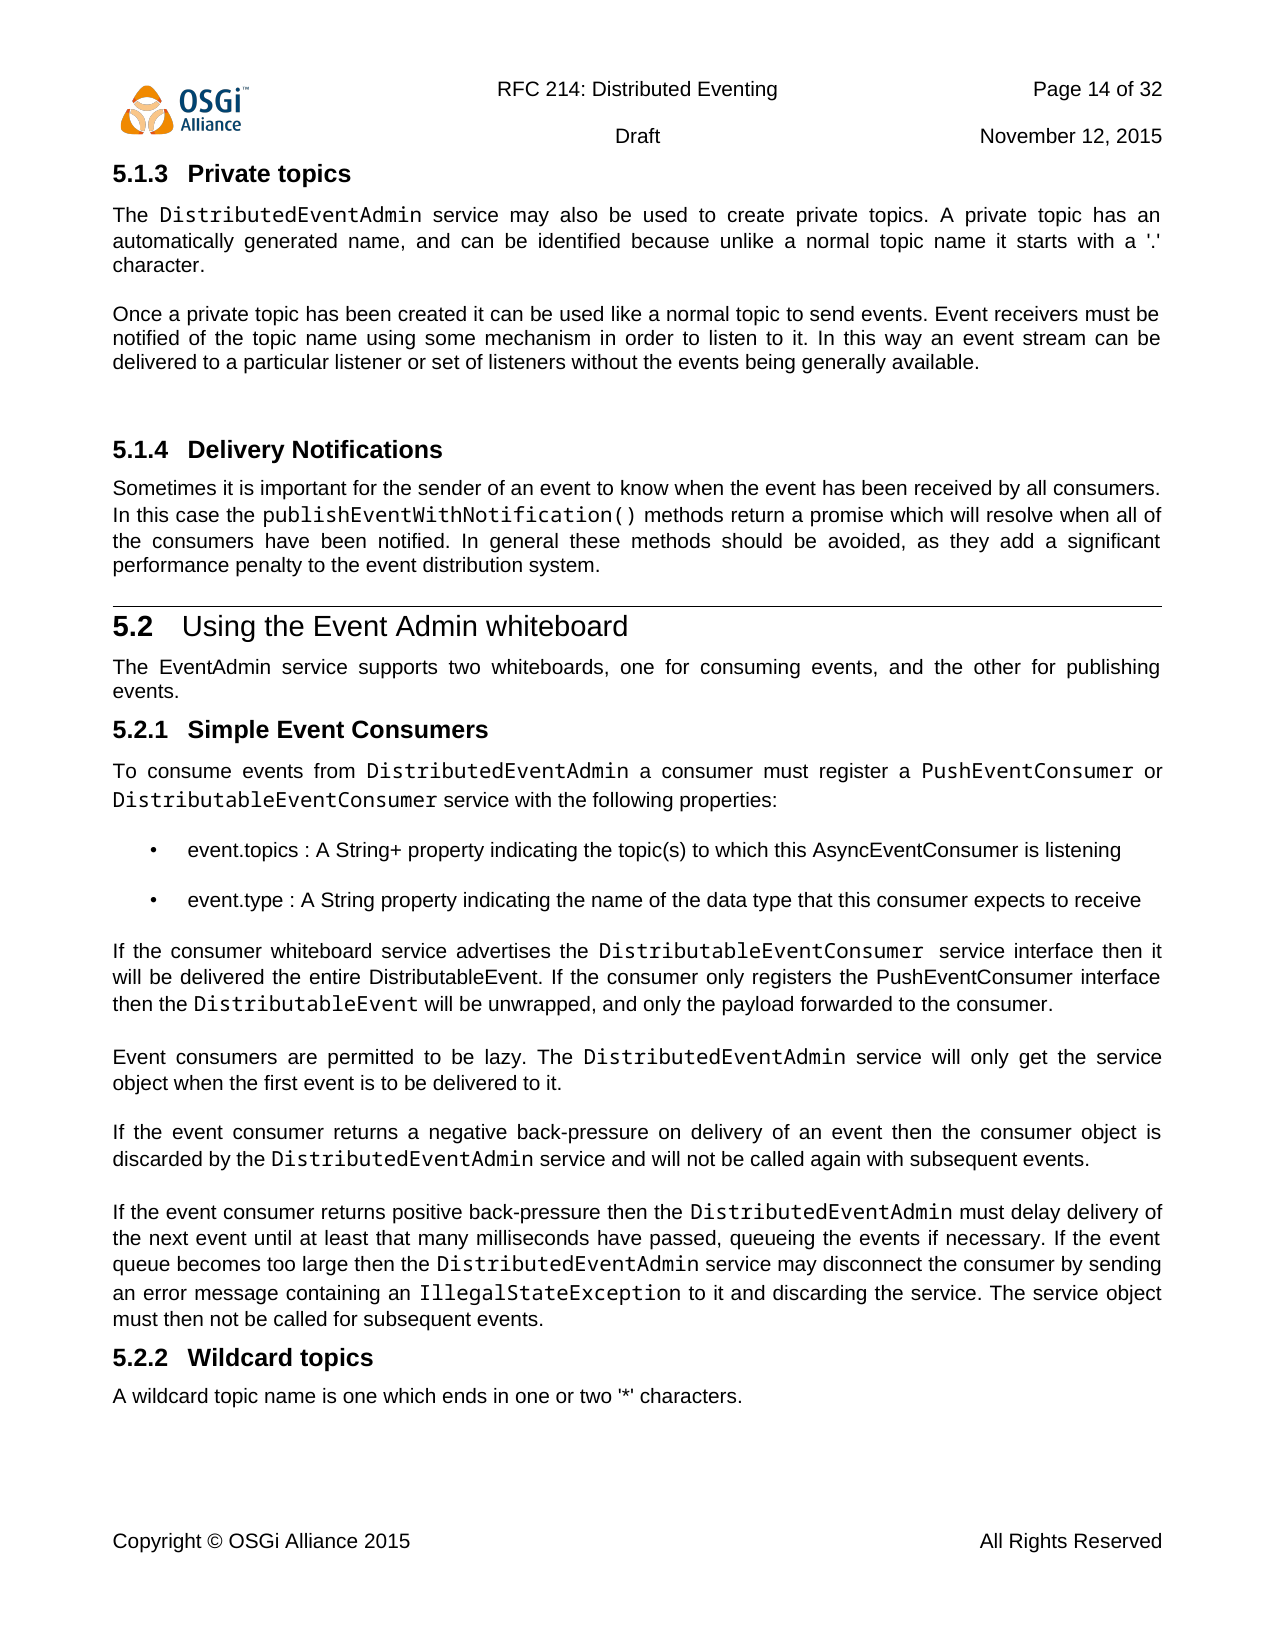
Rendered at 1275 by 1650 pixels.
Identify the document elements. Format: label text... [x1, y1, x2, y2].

list event.type : A String property indicating the name of the data type that this consumer expects to receive [150, 887, 1162, 911]
subtitle Delivery Notifications [112, 435, 1162, 464]
subtitle Simple Event Consumers [112, 715, 1162, 744]
text Event consumers are permitted to be lazy. The DistributedEventAdmin service will only get the service object when the first event is to be delivered to it. [112, 1042, 1162, 1095]
text Once a private topic has been created it can be used like a normal topic to send events. Event receivers must be notified of the topic name using some mechanism in order to listen to it. In this way an event stream can be delivered to a particular listener or set of listeners without the events being generally available. [112, 302, 1162, 373]
text A wildcard topic name is one which ends in one or two '*' characters. [112, 1384, 1162, 1408]
text If the event consumer returns positive back-pressure then the DistributedEventAdmin must delay delivery of the next event until at least that many milliseconds have passed, queueing the events if necessary. If the event queue becomes too large then the DistributedEventAdmin service may disconnect the consumer by sending an error message containing an IllegalStateException to it and discarding the service. The service object must then not be called for subsequent events. [112, 1197, 1162, 1330]
text Sometimes it is important for the sender of an event to know when the event has been received by all consumers. In this case the publishEventWithNotification() methods return a promise which will resolve when all of the consumers have been notified. In general these methods should be avoided, as they add a significant performance penalty to the event distribution system. [112, 476, 1162, 576]
text If the consumer whiteboard service advertises the DistributableEventConsumer service interface then it will be delivered the entire DistributableEvent. If the consumer only registers the PushEventConsumer interface then the DistributableEvent will be unwrapped, and only the payload forwarded to the consumer. [112, 936, 1162, 1017]
subtitle Wildcard topics [112, 1343, 1162, 1372]
text If the event consumer returns a negative back-pressure on delivery of an event then the consumer object is discarded by the DistributedEventAdmin service and will not be called again with subsequent events. [112, 1120, 1162, 1172]
text The EventAdmin service supports two whiteboards, one for consuming events, and the other for publishing events. [112, 655, 1162, 703]
subtitle Using the Event Admin whiteboard [112, 607, 1162, 642]
subtitle Private topics [112, 159, 1162, 188]
list event.topics : A String+ property indicating the topic(s) to which this AsyncEventConsumer is listening [150, 838, 1162, 862]
text To consume events from DistributedEventAdmin a consumer must register a PushEventConsumer or DistributableEventConsumer service with the following properties: [112, 756, 1162, 813]
text The DistributedEventAdmin service may also be used to create private topics. A private topic has an automatically generated name, and can be identified because unlike a normal topic name it starts with a '.' character. [112, 200, 1162, 277]
picture [113, 78, 257, 142]
